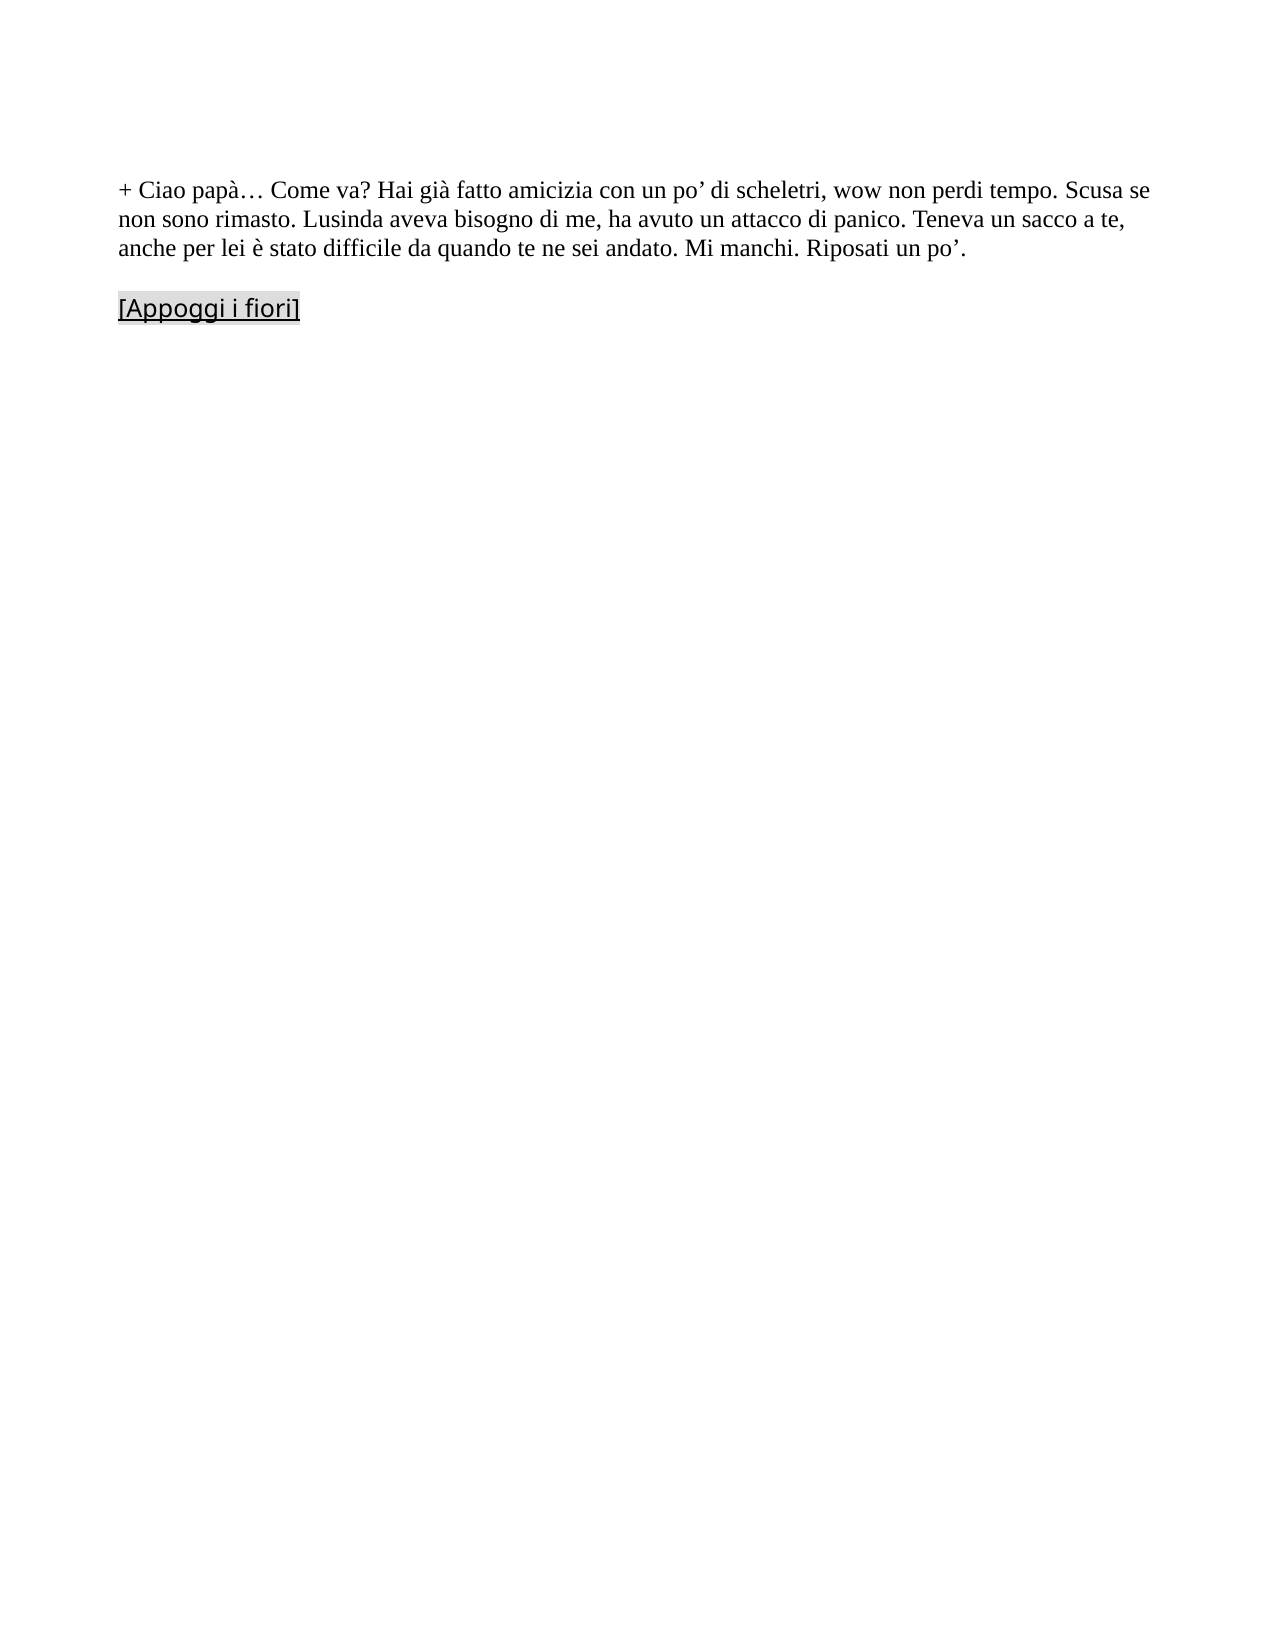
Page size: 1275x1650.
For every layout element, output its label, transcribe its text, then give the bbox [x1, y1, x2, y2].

text [Appoggi i fiori] [300, 291, 1157, 325]
text + Ciao papà… Come va? Hai già fatto amicizia con un po’ di scheletri, wow non perdi tempo. Scusa se non sono rimasto. Lusinda aveva bisogno di me, ha avuto un attacco di panico. Teneva un sacco a te, anche per lei è stato difficile da quando te ne sei andato. Mi manchi. Riposati un po’. [118, 176, 1157, 262]
